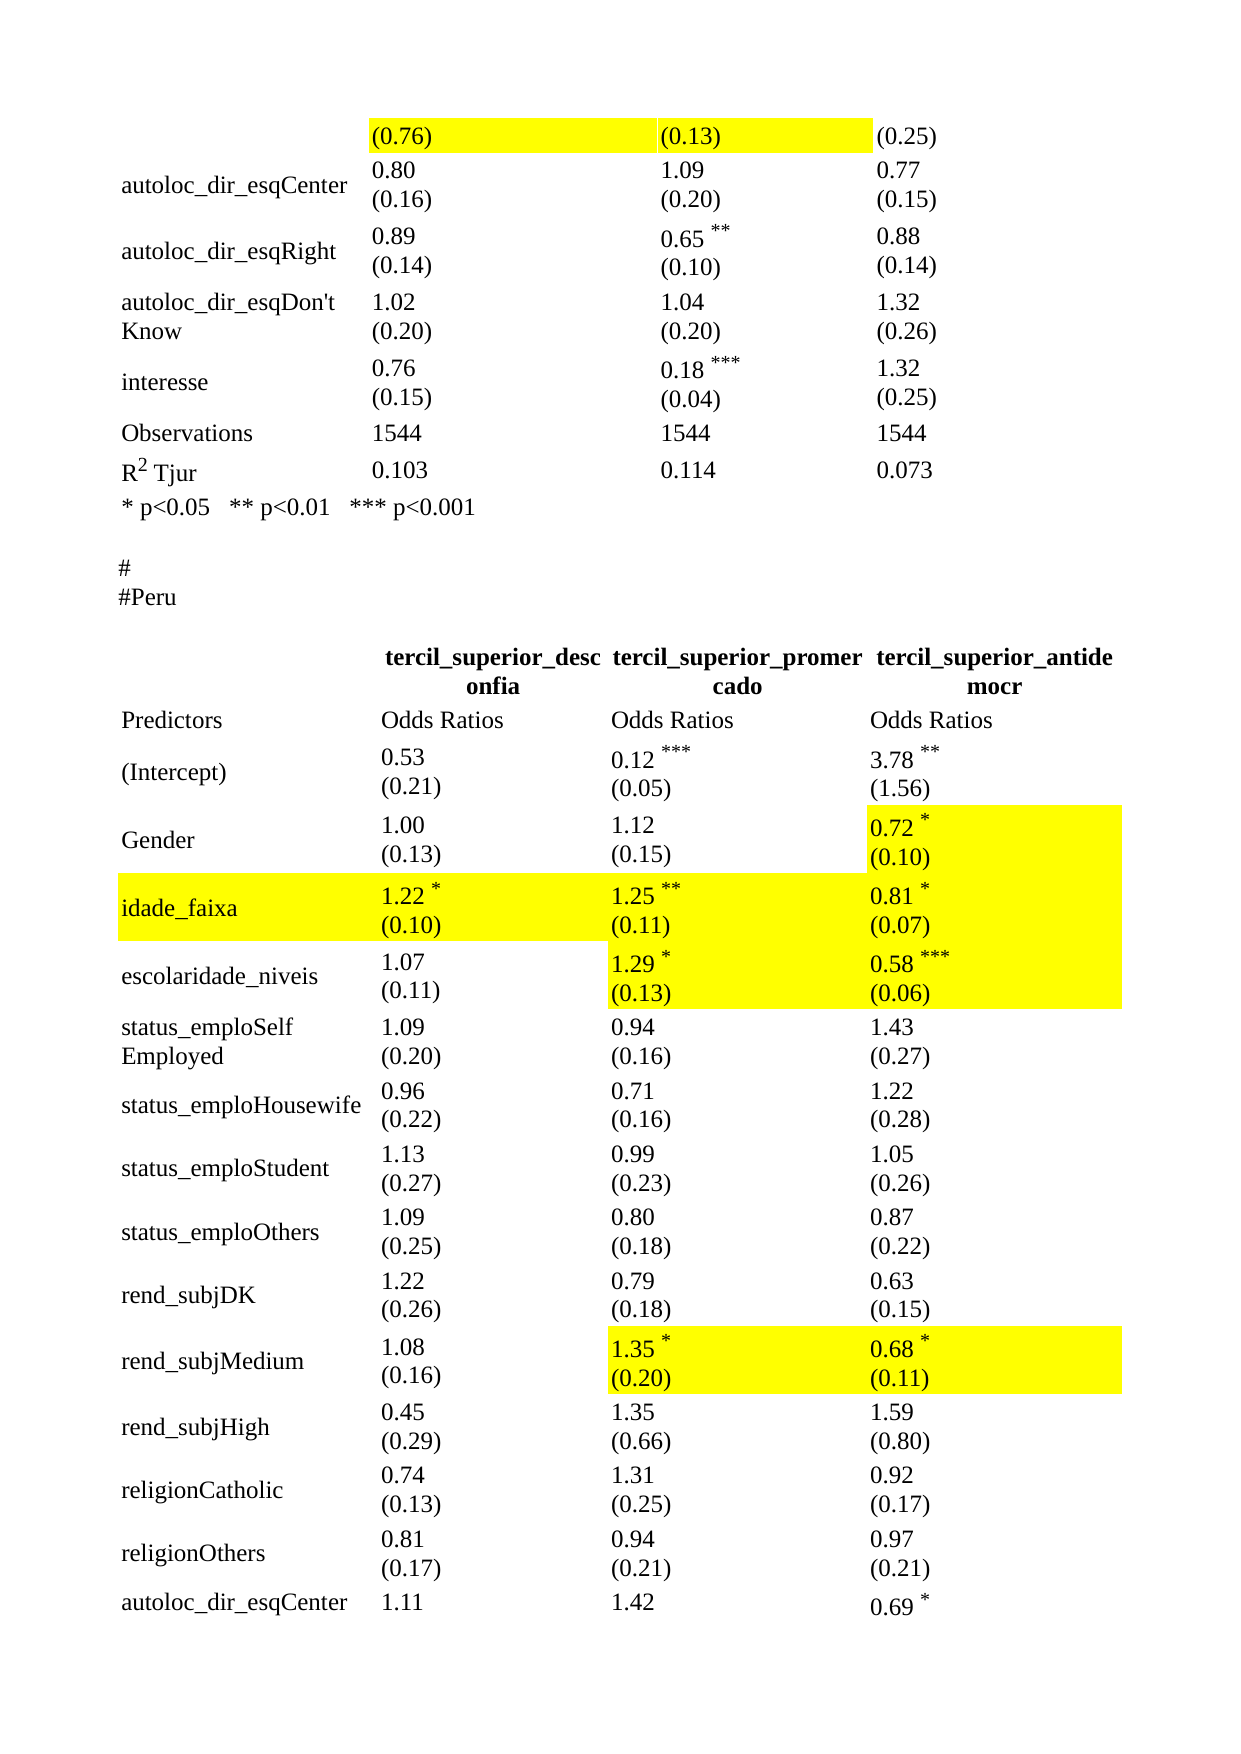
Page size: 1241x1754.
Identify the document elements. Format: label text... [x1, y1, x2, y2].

table_cell 0.103 [369, 450, 657, 489]
table_cell 1.32 (0.25) [874, 348, 1122, 416]
table_cell R2 Tjur [118, 450, 369, 489]
table_cell idade_faixa [118, 873, 378, 941]
table_cell 1544 [658, 416, 873, 450]
table_cell 0.87 (0.22) [867, 1200, 1122, 1263]
table_cell 0.81 (0.17) [378, 1521, 608, 1584]
table_cell rend_subjDK [118, 1263, 378, 1326]
table_cell 1.32 (0.26) [874, 284, 1122, 347]
table_cell (Intercept) [118, 737, 378, 805]
table_cell 1544 [874, 416, 1122, 450]
table_cell 1.07 (0.11) [378, 941, 608, 1009]
table_cell 0.99 (0.23) [608, 1136, 867, 1199]
table_cell 0.94 (0.16) [608, 1010, 867, 1073]
table_cell 1.42 [608, 1584, 867, 1624]
table_cell 0.073 [874, 450, 1122, 489]
table_cell 0.74 (0.13) [378, 1458, 608, 1521]
table_cell (0.13) [658, 118, 873, 153]
table_cell religionCatholic [118, 1458, 378, 1521]
table_cell 1.22 (0.28) [867, 1073, 1122, 1136]
table_cell 1.08 (0.16) [378, 1326, 608, 1394]
table_cell 0.18 *** (0.04) [658, 348, 873, 416]
table_cell 1.43 (0.27) [867, 1010, 1122, 1073]
table_cell 0.92 (0.17) [867, 1458, 1122, 1521]
table_header tercil_superior_desconfia [378, 639, 608, 702]
table_cell 1.02 (0.20) [369, 284, 657, 347]
table_cell 1.25 ** (0.11) [608, 873, 867, 941]
table_cell 1.13 (0.27) [378, 1136, 608, 1199]
table_cell (0.76) [369, 118, 657, 153]
table_cell interesse [118, 348, 369, 416]
table_cell Predictors [118, 703, 378, 737]
table_cell 0.71 (0.16) [608, 1073, 867, 1136]
table_cell escolaridade_niveis [118, 941, 378, 1009]
table_cell 1.35 (0.66) [608, 1394, 867, 1458]
table_cell 1.59 (0.80) [867, 1394, 1122, 1458]
table_cell 1.29 * (0.13) [608, 941, 867, 1009]
table_header [118, 639, 378, 702]
table_cell rend_subjMedium [118, 1326, 378, 1394]
table_cell 0.94 (0.21) [608, 1521, 867, 1584]
table_cell Gender [118, 805, 378, 873]
table_cell 0.77 (0.15) [874, 153, 1122, 216]
table_cell 0.58 *** (0.06) [867, 941, 1122, 1009]
table_cell 1.05 (0.26) [867, 1136, 1122, 1199]
table_cell 1.00 (0.13) [378, 805, 608, 873]
table_cell 0.88 (0.14) [874, 216, 1122, 284]
text #Peru [118, 582, 1122, 610]
table_cell Odds Ratios [608, 703, 867, 737]
table_cell 1.22 (0.26) [378, 1263, 608, 1326]
table_cell (0.25) [874, 118, 1122, 153]
table_cell 0.81 * (0.07) [867, 873, 1122, 941]
table_cell autoloc_dir_esqCenter [118, 153, 369, 216]
table_cell 1.12 (0.15) [608, 805, 867, 873]
table_cell 0.65 ** (0.10) [658, 216, 873, 284]
table_cell 1.22 * (0.10) [378, 873, 608, 941]
table_cell status_emploOthers [118, 1200, 378, 1263]
table_cell 0.80 (0.16) [369, 153, 657, 216]
table_header tercil_superior_antidemocr [867, 639, 1122, 702]
table_cell 0.72 * (0.10) [867, 805, 1122, 873]
table_cell status_emploStudent [118, 1136, 378, 1199]
table_cell 0.53 (0.21) [378, 737, 608, 805]
table_cell Odds Ratios [378, 703, 608, 737]
table_cell 1.09 (0.20) [378, 1010, 608, 1073]
table_cell 0.80 (0.18) [608, 1200, 867, 1263]
table_cell 0.69 * [867, 1584, 1122, 1624]
table_cell Odds Ratios [867, 703, 1122, 737]
table_cell 1.09 (0.25) [378, 1200, 608, 1263]
table_cell 1.31 (0.25) [608, 1458, 867, 1521]
table_cell 1.04 (0.20) [658, 284, 873, 347]
table_cell 0.97 (0.21) [867, 1521, 1122, 1584]
table_cell 1.09 (0.20) [658, 153, 873, 216]
table_cell 0.45 (0.29) [378, 1394, 608, 1458]
text # [118, 553, 1122, 582]
table_cell 0.63 (0.15) [867, 1263, 1122, 1326]
table_cell 0.114 [658, 450, 873, 489]
table_cell autoloc_dir_esqDon't Know [118, 284, 369, 347]
table_cell Observations [118, 416, 369, 450]
table_cell status_emploHousewife [118, 1073, 378, 1136]
table_cell 0.76 (0.15) [369, 348, 657, 416]
table_cell 0.79 (0.18) [608, 1263, 867, 1326]
table_cell 1.11 [378, 1584, 608, 1624]
table_cell 3.78 ** (1.56) [867, 737, 1122, 805]
table_cell autoloc_dir_esqRight [118, 216, 369, 284]
table_cell rend_subjHigh [118, 1394, 378, 1458]
table_cell 0.96 (0.22) [378, 1073, 608, 1136]
table_cell 0.89 (0.14) [369, 216, 657, 284]
table_cell 0.12 *** (0.05) [608, 737, 867, 805]
table_cell * p<0.05 ** p<0.01 *** p<0.001 [118, 490, 1122, 524]
table_cell 1544 [369, 416, 657, 450]
table_cell [118, 118, 369, 153]
table_header tercil_superior_promercado [608, 639, 867, 702]
table_cell autoloc_dir_esqCenter [118, 1584, 378, 1624]
table_cell 0.68 * (0.11) [867, 1326, 1122, 1394]
table_cell religionOthers [118, 1521, 378, 1584]
table_cell 1.35 * (0.20) [608, 1326, 867, 1394]
table_cell status_emploSelf Employed [118, 1010, 378, 1073]
